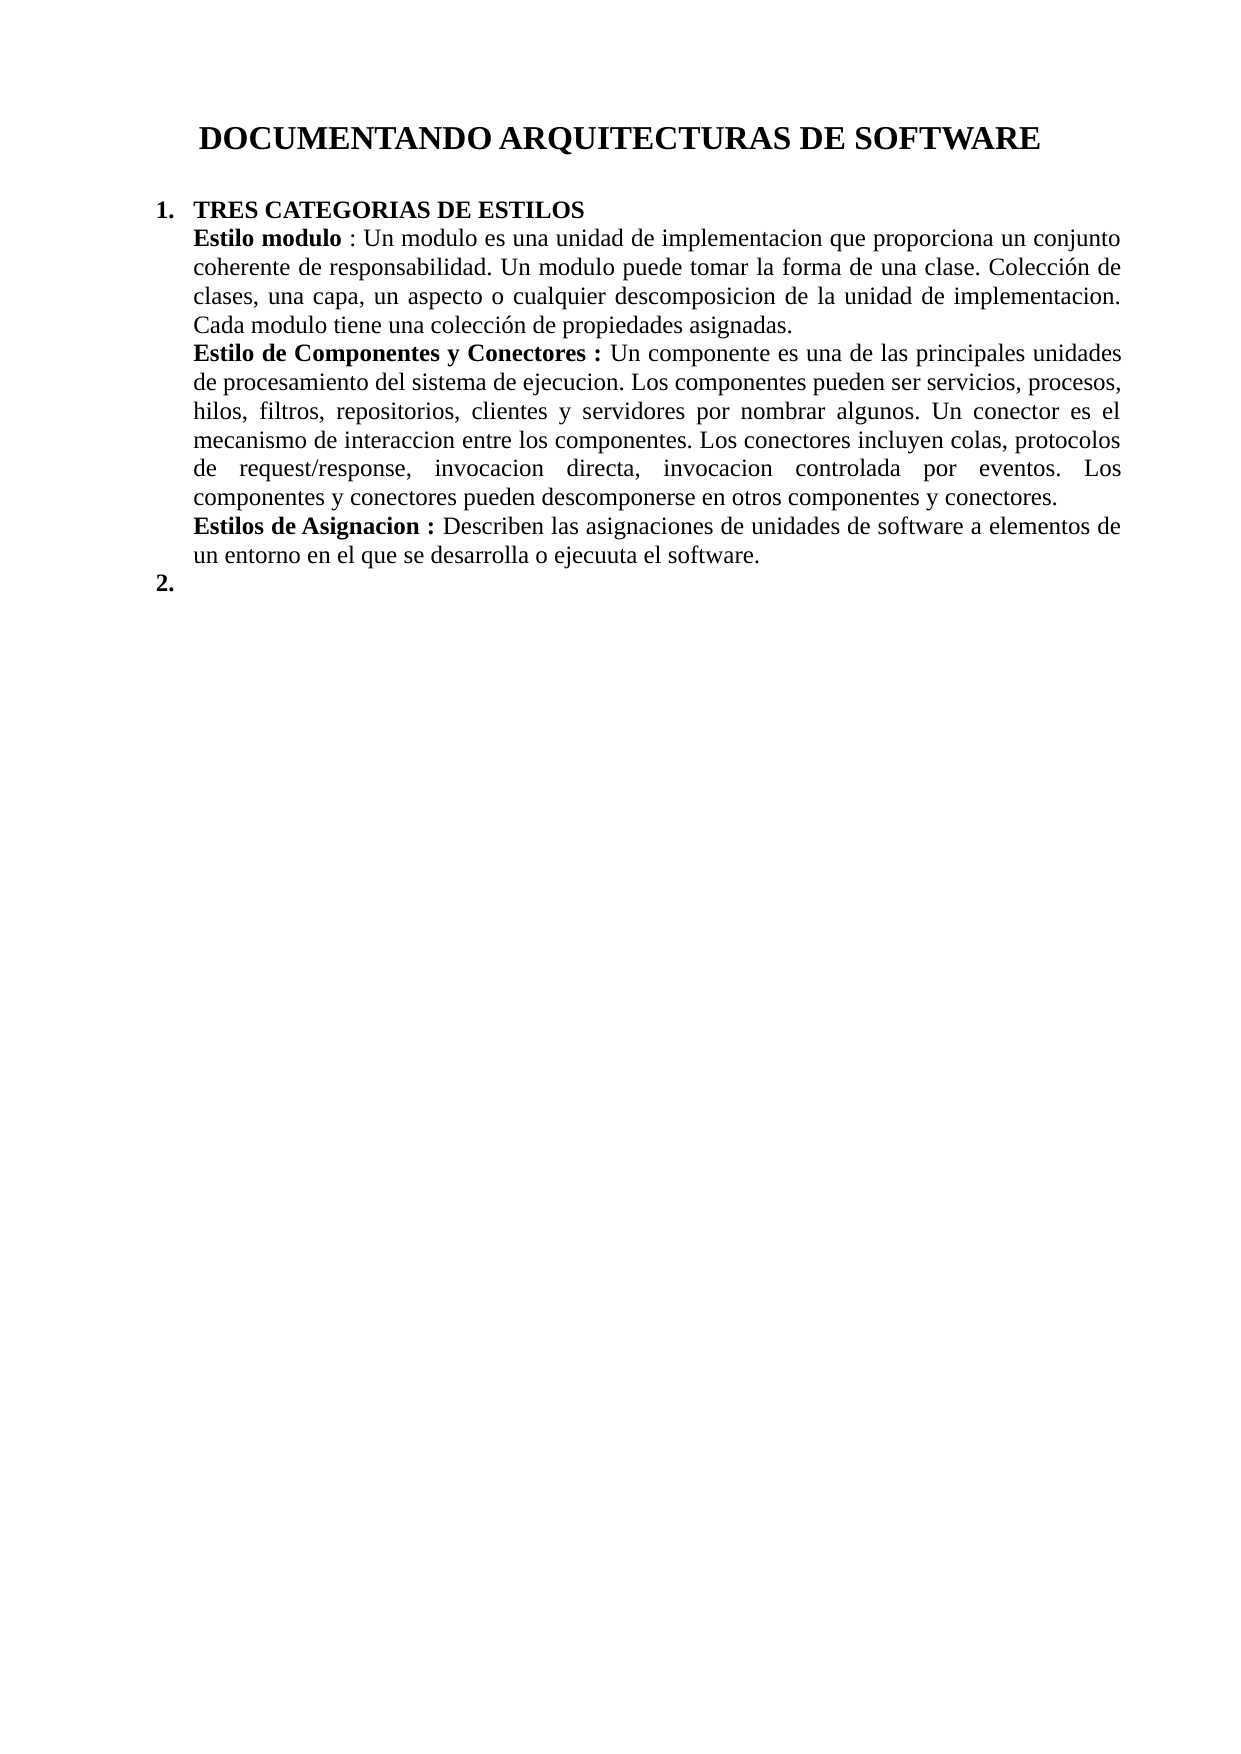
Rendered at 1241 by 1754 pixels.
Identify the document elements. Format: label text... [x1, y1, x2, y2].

list Estilo modulo : Un modulo es una unidad de implementacion que proporciona un conjunto coherente de responsabilidad. Un modulo puede tomar la forma de una clase. Colección de clases, una capa, un aspecto o cualquier descomposicion de la unidad de implementacion. Cada modulo tiene una colección de propiedades asignadas. [156, 223, 1122, 338]
text DOCUMENTANDO ARQUITECTURAS DE SOFTWARE [118, 118, 1122, 156]
list Estilo de Componentes y Conectores : Un componente es una de las principales unidades de procesamiento del sistema de ejecucion. Los componentes pueden ser servicios, procesos, hilos, filtros, repositorios, clientes y servidores por nombrar algunos. Un conector es el mecanismo de interaccion entre los componentes. Los conectores incluyen colas, protocolos de request/response, invocacion directa, invocacion controlada por eventos. Los componentes y conectores pueden descomponerse en otros componentes y conectores. [156, 338, 1122, 511]
list TRES CATEGORIAS DE ESTILOS [156, 195, 1122, 223]
list Estilos de Asignacion : Describen las asignaciones de unidades de software a elementos de un entorno en el que se desarrolla o ejecuuta el software. [156, 511, 1122, 568]
